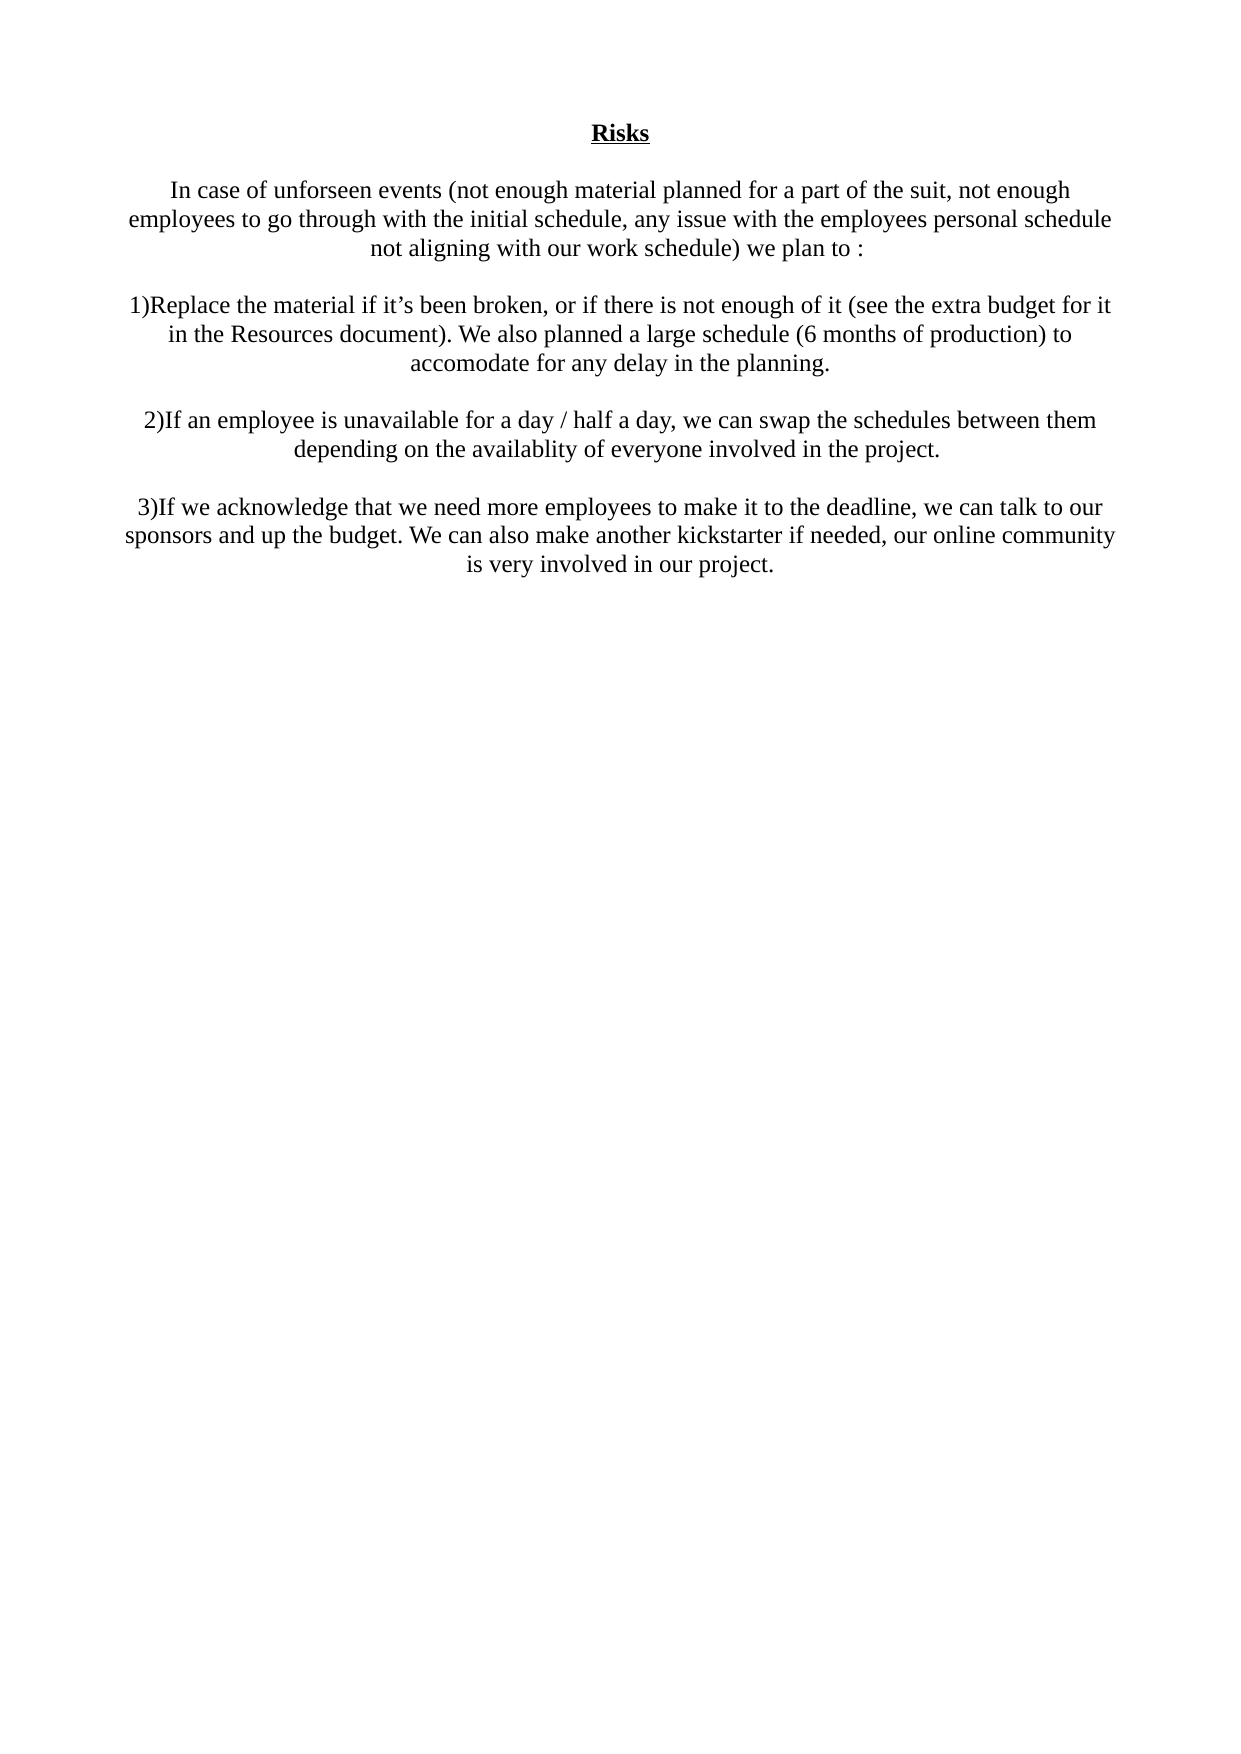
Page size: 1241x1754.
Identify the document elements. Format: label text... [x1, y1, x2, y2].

text In case of unforseen events (not enough material planned for a part of the suit, not enough employees to go through with the initial schedule, any issue with the employees personal schedule not aligning with our work schedule) we plan to : [118, 176, 1122, 262]
text 2)If an employee is unavailable for a day / half a day, we can swap the schedules between them depending on the availablity of everyone involved in the project. [118, 406, 1122, 463]
text Risks [118, 118, 1122, 147]
text 3)If we acknowledge that we need more employees to make it to the deadline, we can talk to our sponsors and up the budget. We can also make another kickstarter if needed, our online community is very involved in our project. [118, 492, 1122, 578]
text 1)Replace the material if it’s been broken, or if there is not enough of it (see the extra budget for it in the Resources document). We also planned a large schedule (6 months of production) to accomodate for any delay in the planning. [118, 291, 1122, 377]
